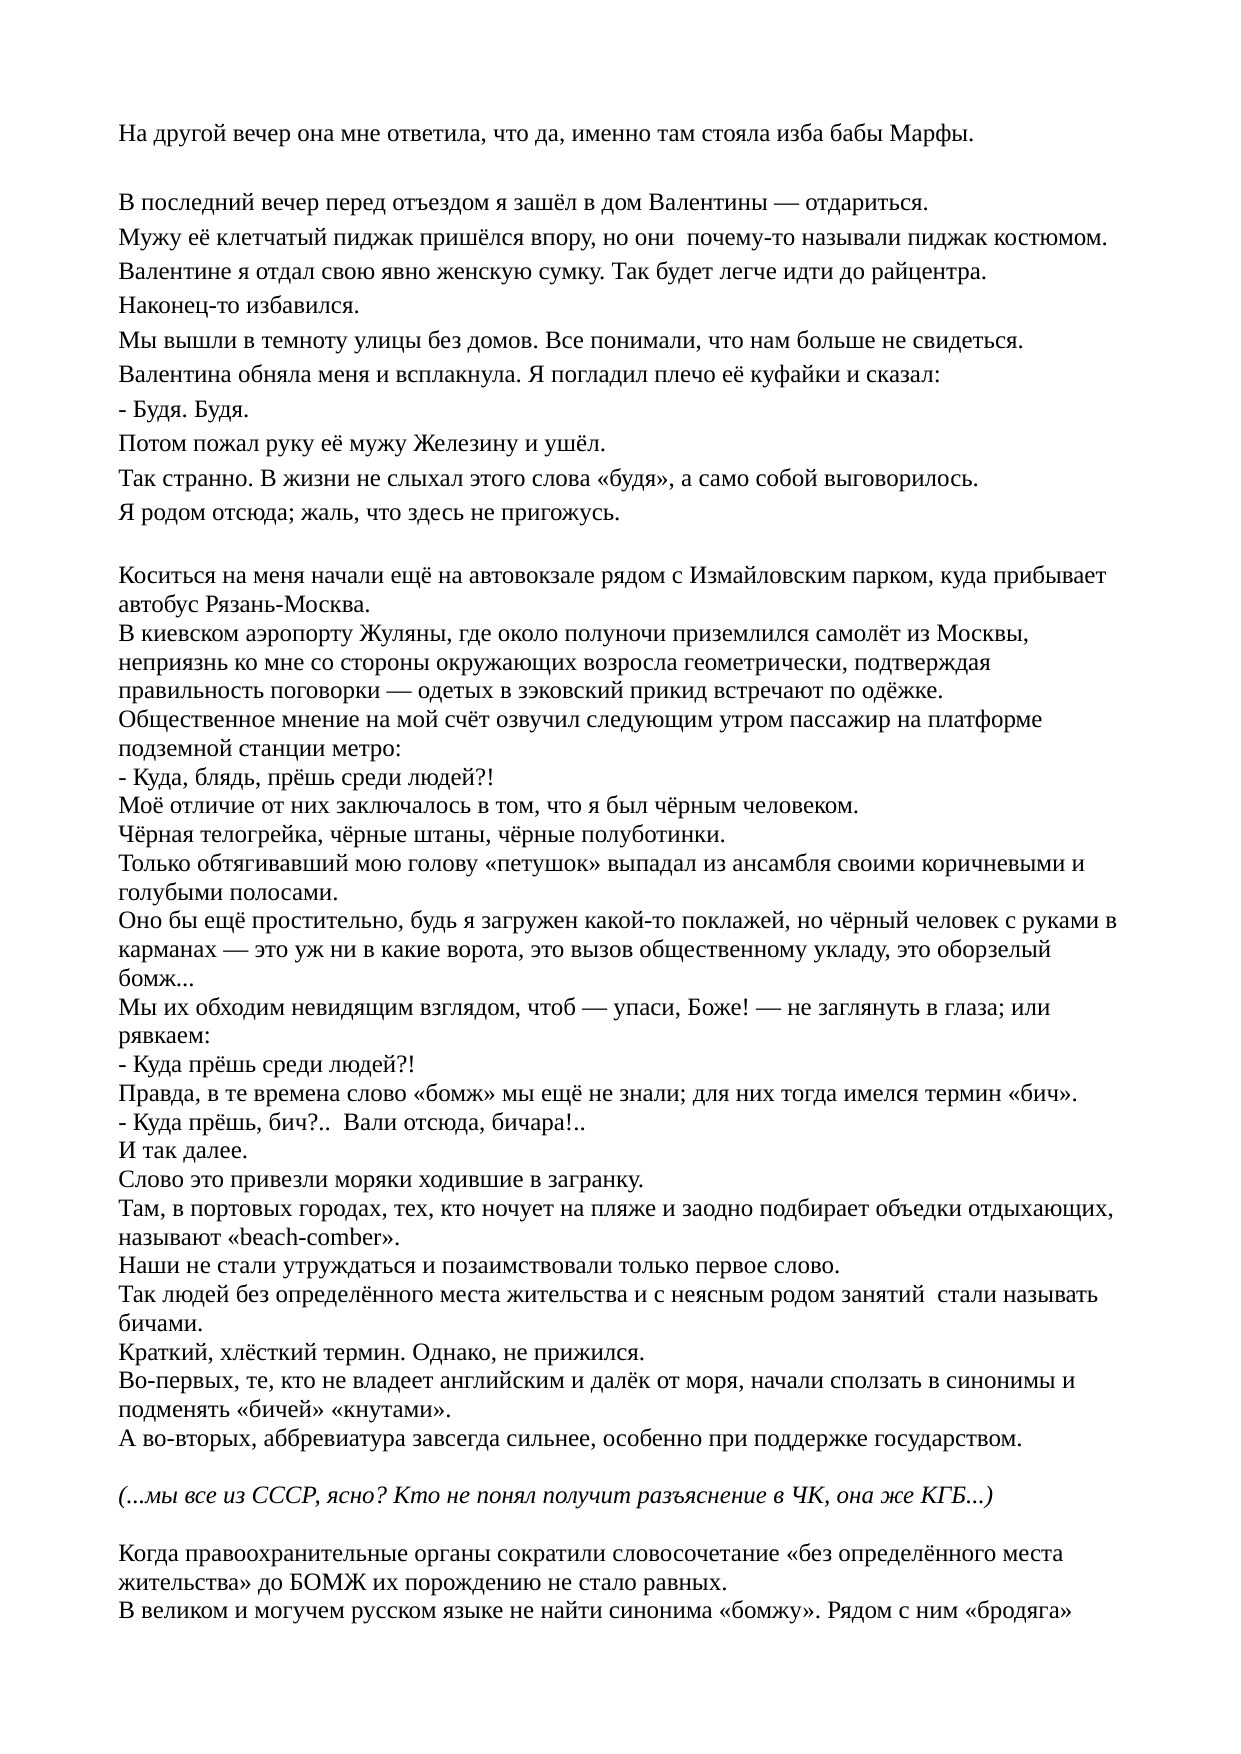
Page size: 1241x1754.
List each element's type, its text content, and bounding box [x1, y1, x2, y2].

text Потом пожал руку её мужу Железину и ушёл. [118, 428, 1122, 457]
text Так странно. В жизни не слыхал этого слова «будя», а само собой выговорилось. [118, 463, 1122, 492]
text Так людей без определённого места жительства и с неясным родом занятий стали называть бичами. [118, 1279, 1122, 1337]
text Краткий, хлёсткий термин. Однако, не прижился. [118, 1337, 1122, 1366]
text (...мы все из СССР, ясно? Кто не понял получит разъяснение в ЧК, она же КГБ...) [118, 1481, 1122, 1509]
text Мы вышли в темноту улицы без домов. Все понимали, что нам больше не свидеться. Валентина обняла меня и всплакнула. Я погладил плечо её куфайки и сказал: [118, 325, 1122, 388]
text Там, в портовых городах, тех, кто ночует на пляже и заодно подбирает объедки отдыхающих, называют «beach-comber». [118, 1193, 1122, 1251]
text Мужу её клетчатый пиджак пришёлся впору, но они почему-то называли пиджак костюмом. [118, 222, 1122, 250]
text - Будя. Будя. [118, 394, 1122, 423]
text - Куда прёшь среди людей?! [118, 1049, 1122, 1078]
text Общественное мнение на мой счёт озвучил следующим утром пассажир на платформе подземной станции метро: [118, 704, 1122, 762]
text Когда правоохранительные органы сократили словосочетание «без определённого места жительства» до БОМЖ их порождению не стало равных. [118, 1538, 1122, 1596]
text Во-первых, те, кто не владеет английским и далёк от моря, начали сползать в синонимы и подменять «бичей» «кнутами». [118, 1366, 1122, 1423]
text Наконец-то избавился. [118, 291, 1122, 319]
text - Куда прёшь, бич?.. Вали отсюда, бичара!.. [118, 1107, 1122, 1136]
text В киевском аэропорту Жуляны, где около полуночи приземлился самолёт из Москвы, неприязнь ко мне со стороны окружающих возросла геометрически, подтверждая правильность поговорки — одетых в зэковский прикид встречают по одёжке. [118, 618, 1122, 704]
text Моё отличие от них заключалось в том, что я был чёрным человеком. [118, 791, 1122, 819]
text В великом и могучем русском языке не найти синонима «бомжу». Рядом с ним «бродяга» [118, 1596, 1122, 1624]
text На другой вечер она мне ответила, что да, именно там стояла изба бабы Марфы. [118, 118, 1122, 147]
text Чёрная телогрейка, чёрные штаны, чёрные полуботинки. [118, 819, 1122, 848]
text Только обтягивавший мою голову «петушок» выпадал из ансамбля своими коричневыми и голубыми полосами. [118, 848, 1122, 906]
text Оно бы ещё простительно, будь я загружен какой-то поклажей, но чёрный человек с руками в карманах — это уж ни в какие ворота, это вызов общественному укладу, это оборзелый бомж... [118, 906, 1122, 992]
text Правда, в те времена слово «бомж» мы ещё не знали; для них тогда имелся термин «бич». [118, 1078, 1122, 1107]
text Наши не стали утруждаться и позаимствовали только первое слово. [118, 1251, 1122, 1279]
text Коситься на меня начали ещё на автовокзале рядом с Измайловским парком, куда прибывает автобус Рязань-Москва. [118, 561, 1122, 618]
text Валентине я отдал свою явно женскую сумку. Так будет легче идти до райцентра. [118, 256, 1122, 285]
text В последний вечер перед отъездом я зашёл в дом Валентины — отдариться. [118, 187, 1122, 216]
text Я родом отсюда; жаль, что здесь не пригожусь. [118, 497, 1122, 526]
text А во-вторых, аббревиатура завсегда сильнее, особенно при поддержке государством. [118, 1423, 1122, 1452]
text Слово это привезли моряки ходившие в загранку. [118, 1164, 1122, 1193]
text - Куда, блядь, прёшь среди людей?! [118, 762, 1122, 791]
text И так далее. [118, 1136, 1122, 1164]
text Мы их обходим невидящим взглядом, чтоб — упаси, Боже! — не заглянуть в глаза; или рявкаем: [118, 992, 1122, 1049]
